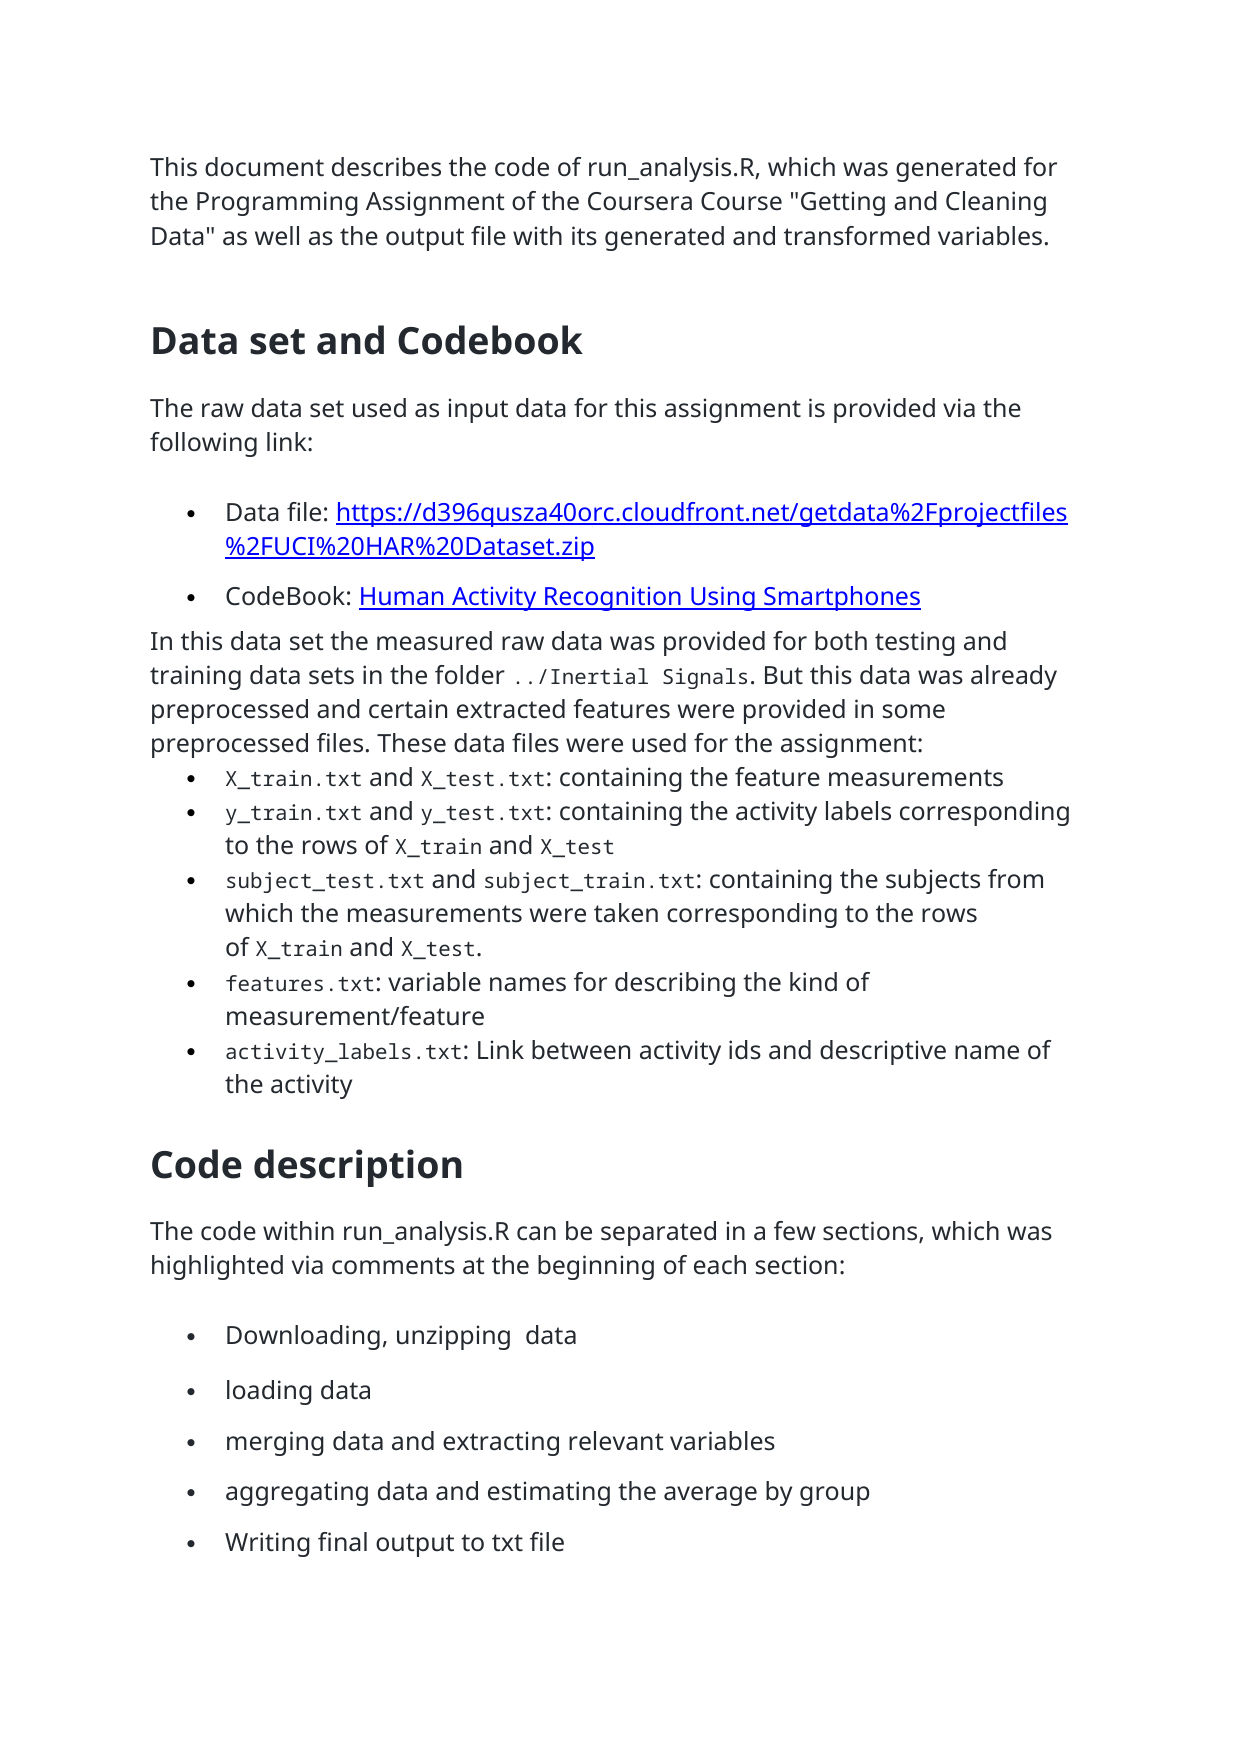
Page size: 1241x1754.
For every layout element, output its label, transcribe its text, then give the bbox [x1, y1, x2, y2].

subtitle Data set and Codebook [150, 315, 1090, 366]
list subject_test.txt and subject_train.txt: containing the subjects from which the measurements were taken corresponding to the rows of X_train and X_test. [187, 862, 1090, 964]
list aggregating data and estimating the average by group [187, 1474, 1090, 1508]
list CodeBook: Human Activity Recognition Using Smartphones [187, 579, 1090, 613]
text In this data set the measured raw data was provided for both testing and training data sets in the folder ../Inertial Signals. But this data was already preprocessed and certain extracted features were provided in some preprocessed files. These data files were used for the assignment: [150, 623, 1090, 760]
list merging data and extracting relevant variables [187, 1423, 1090, 1457]
list Data file: https://d396qusza40orc.cloudfront.net/getdata%2Fprojectfiles%2FUCI%20HAR%20Dataset.zip [187, 494, 1090, 562]
list Downloading, unzipping data [187, 1317, 1090, 1352]
list loading data [187, 1372, 1090, 1406]
subtitle Code description [150, 1138, 1090, 1189]
text This document describes the code of run_analysis.R, which was generated for the Programming Assignment of the Coursera Course "Getting and Cleaning Data" as well as the output file with its generated and transformed variables. [150, 150, 1090, 252]
list Writing final output to txt file [187, 1524, 1090, 1559]
text The code within run_analysis.R can be separated in a few sections, which was highlighted via comments at the beginning of each section: [150, 1214, 1090, 1282]
text The raw data set used as input data for this assignment is provided via the following link: [150, 391, 1090, 459]
list features.txt: variable names for describing the kind of measurement/feature [187, 964, 1090, 1032]
list y_train.txt and y_test.txt: containing the activity labels corresponding to the rows of X_train and X_test [187, 794, 1090, 862]
list X_train.txt and X_test.txt: containing the feature measurements [187, 760, 1090, 794]
list activity_labels.txt: Link between activity ids and descriptive name of the activity [187, 1032, 1090, 1100]
